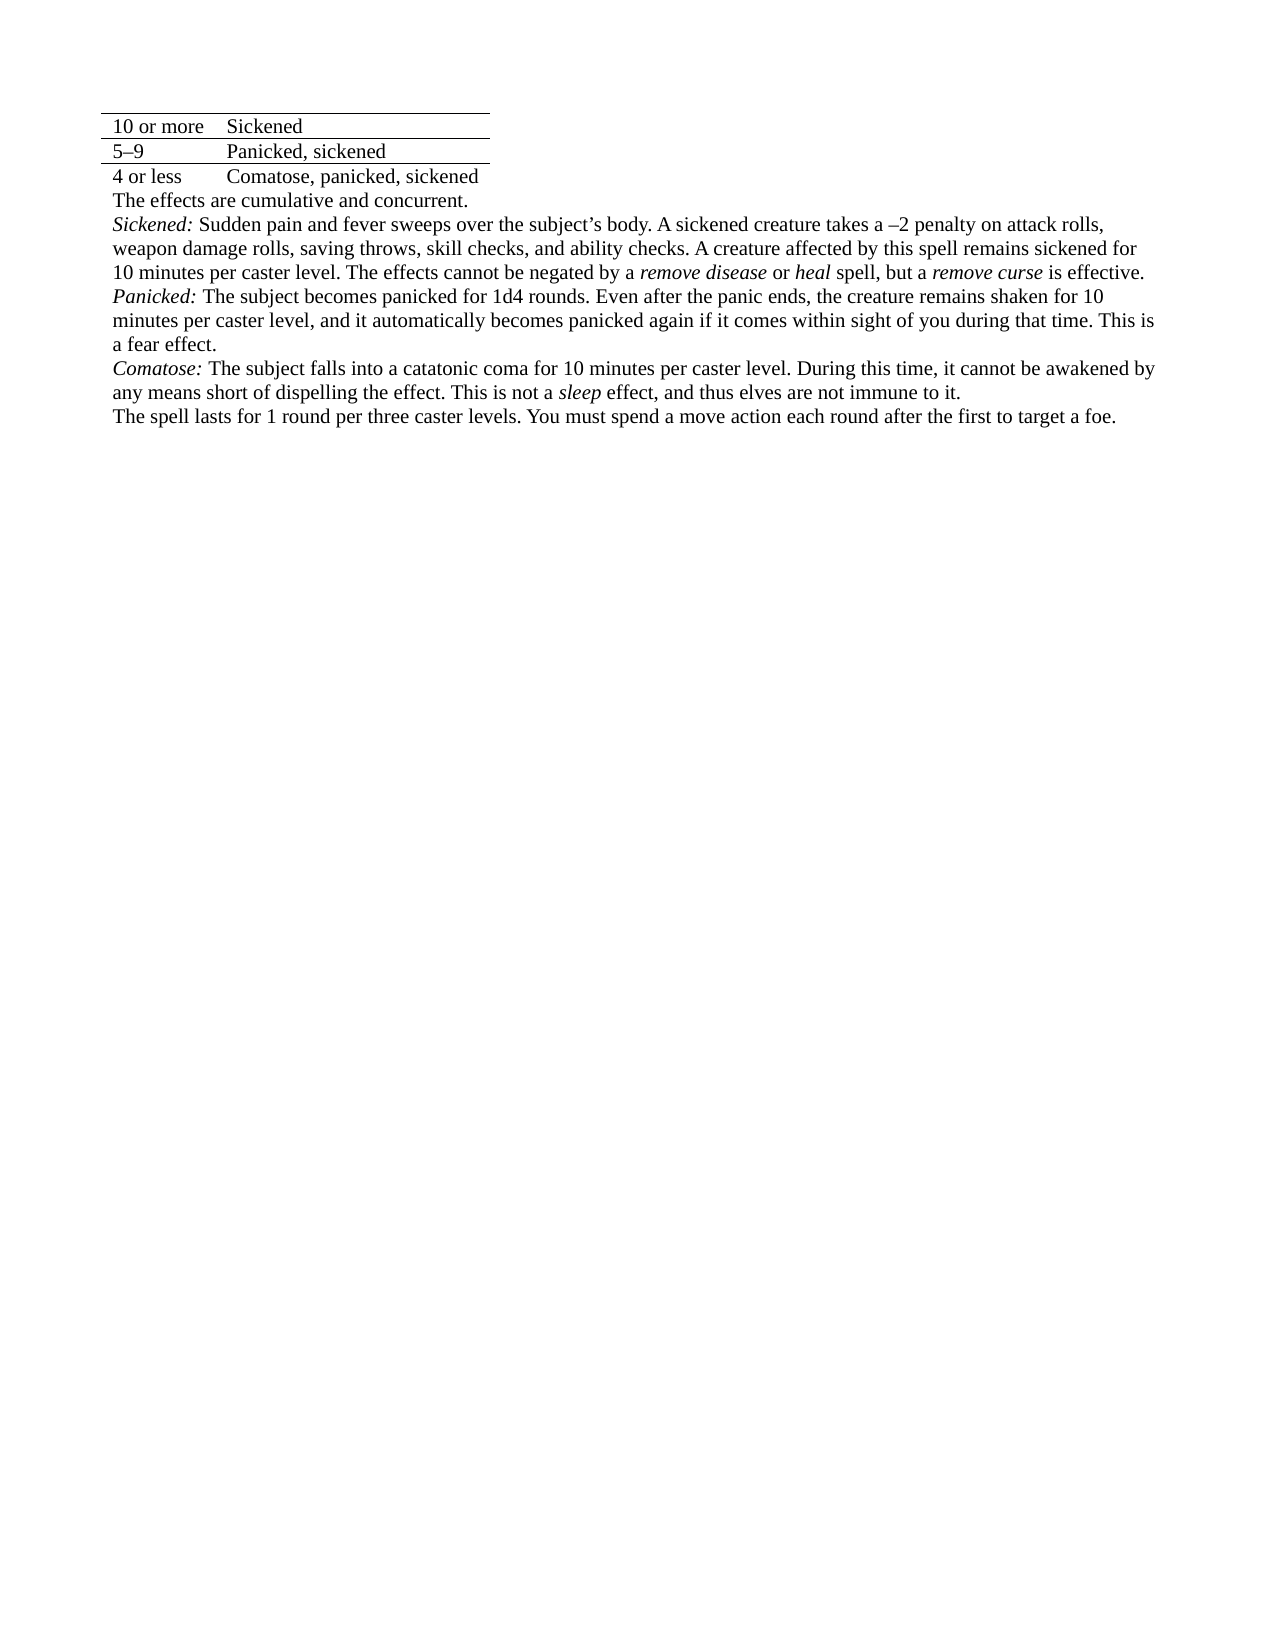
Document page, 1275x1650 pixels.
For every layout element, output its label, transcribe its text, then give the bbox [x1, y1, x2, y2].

text Panicked: The subject becomes panicked for 1d4 rounds. Even after the panic ends, the creature remains shaken for 10 minutes per caster level, and it automatically becomes panicked again if it comes within sight of you during that time. This is a fear effect. [112, 284, 1162, 356]
text Comatose: The subject falls into a catatonic coma for 10 minutes per caster level. During this time, it cannot be awakened by any means short of dispelling the effect. This is not a sleep effect, and thus elves are not immune to it. [112, 356, 1162, 404]
table_cell Sickened [215, 114, 490, 138]
text The effects are cumulative and concurrent. [112, 188, 1162, 212]
table_cell Comatose, panicked, sickened [215, 164, 490, 188]
table_cell Panicked, sickened [215, 139, 490, 163]
table_cell 4 or less [101, 164, 215, 188]
text The spell lasts for 1 round per three caster levels. You must spend a move action each round after the first to target a foe. [112, 404, 1162, 428]
table_cell 5–9 [101, 139, 215, 163]
text Sickened: Sudden pain and fever sweeps over the subject’s body. A sickened creature takes a –2 penalty on attack rolls, weapon damage rolls, saving throws, skill checks, and ability checks. A creature affected by this spell remains sickened for 10 minutes per caster level. The effects cannot be negated by a remove disease or heal spell, but a remove curse is effective. [112, 212, 1162, 284]
table_cell 10 or more [101, 114, 215, 138]
